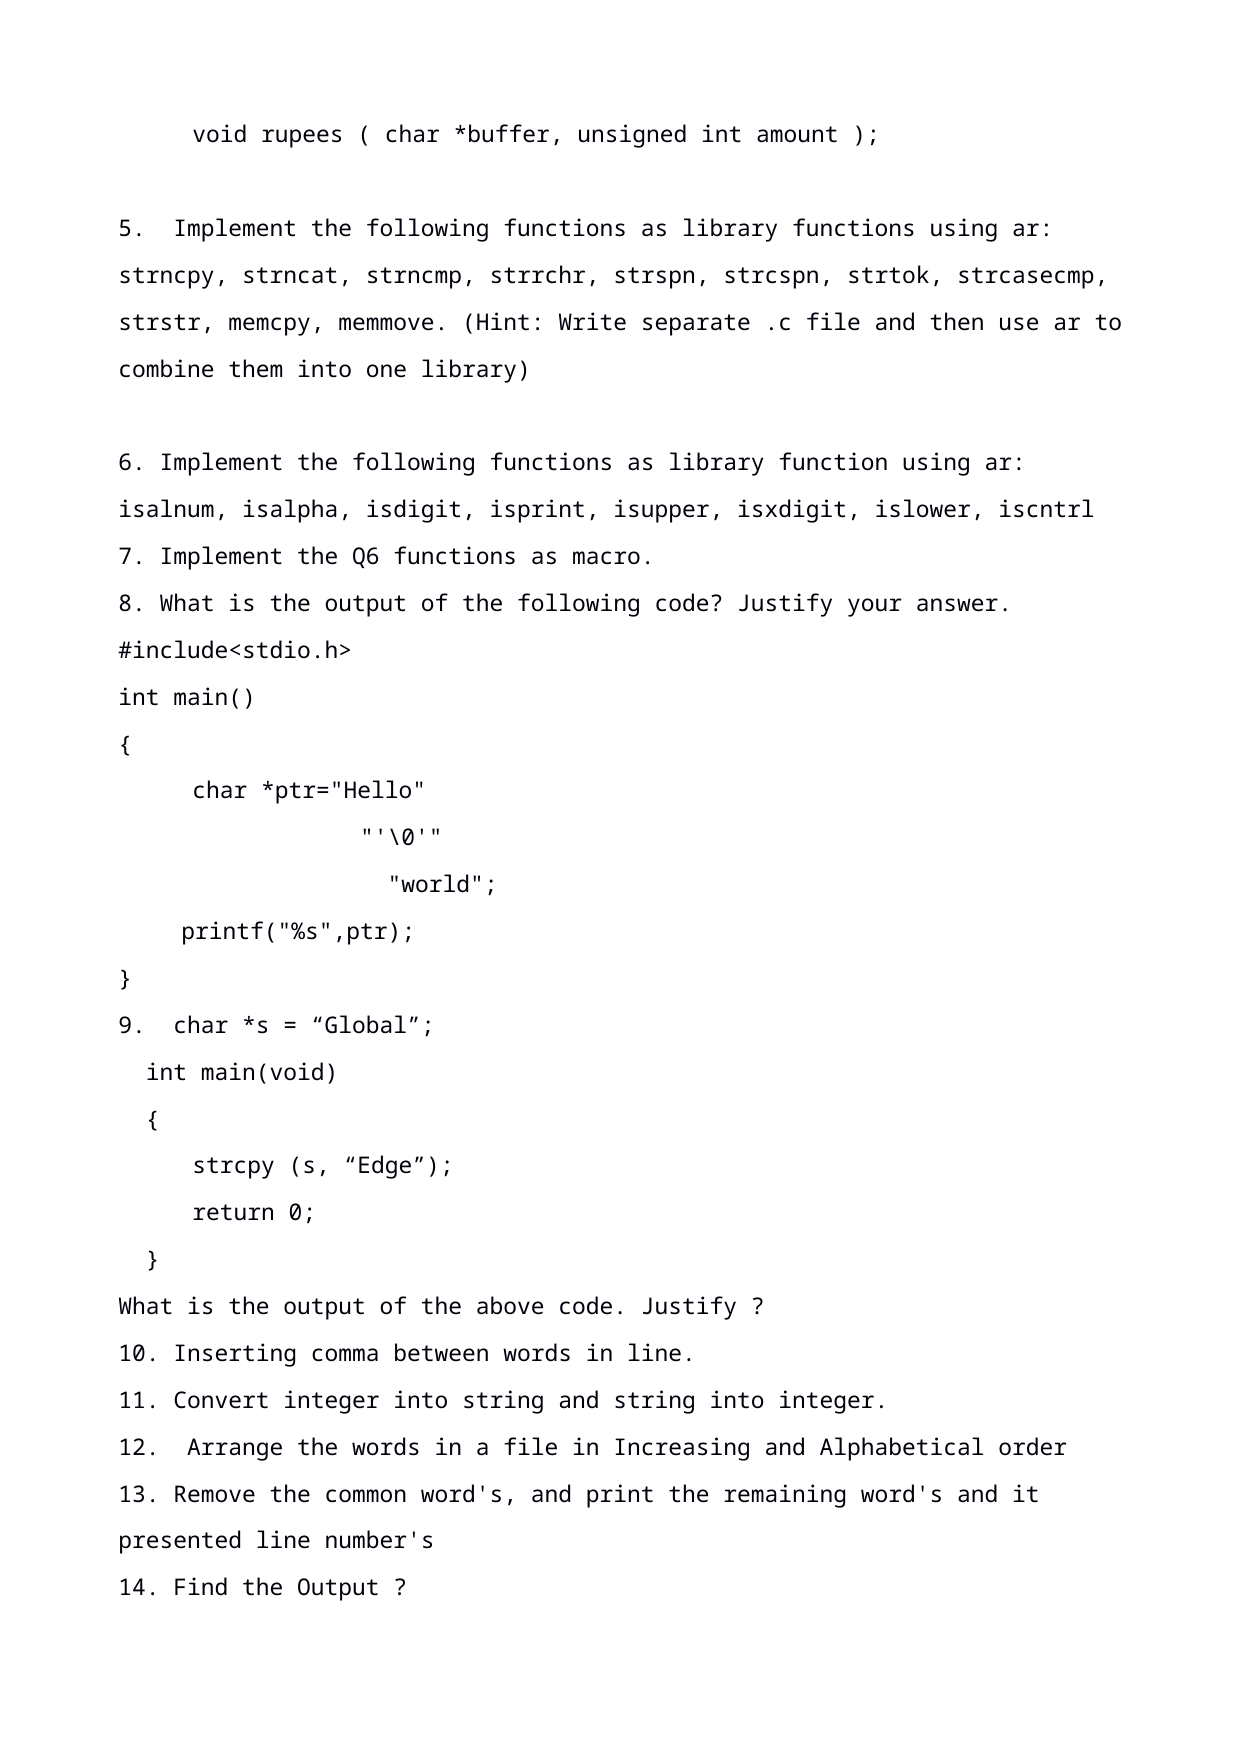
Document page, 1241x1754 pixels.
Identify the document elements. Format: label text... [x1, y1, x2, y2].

text int main(void) [118, 1056, 1122, 1087]
text 8. What is the output of the following code? Justify your answer. [118, 587, 1122, 618]
text } [118, 1243, 1122, 1274]
text strcpy (s, “Edge”); [118, 1149, 1122, 1181]
text 14. Find the Output ? [118, 1571, 1122, 1602]
text char *ptr="Hello" [118, 774, 1122, 806]
text { [118, 727, 1122, 759]
text #include<stdio.h> [118, 634, 1122, 665]
text 10. Inserting comma between words in line. [118, 1337, 1122, 1368]
text printf("%s",ptr); [181, 915, 1122, 946]
text return 0; [118, 1196, 1122, 1227]
text 6. Implement the following functions as library function using ar: isalnum, isalpha, isdigit, isprint, isupper, isxdigit, islower, iscntrl [118, 446, 1122, 524]
text 9. char *s = “Global”; [118, 1009, 1122, 1040]
text 13. Remove the common word's, and print the remaining word's and it presented line number's [118, 1477, 1122, 1556]
text "'\0'" [181, 821, 1122, 852]
text 7. Implement the Q6 functions as macro. [118, 540, 1122, 571]
text "world"; [181, 868, 1122, 899]
text } [118, 962, 1122, 993]
text void rupees ( char *buffer, unsigned int amount ); [118, 118, 1122, 149]
text int main() [118, 681, 1122, 712]
text { [118, 1102, 1122, 1134]
text 11. Convert integer into string and string into integer. [118, 1384, 1122, 1415]
text 5. Implement the following functions as library functions using ar: strncpy, strncat, strncmp, strrchr, strspn, strcspn, strtok, strcasecmp, strstr, memcpy, memmove. (Hint: Write separate .c file and then use ar to combine them into one library) [118, 212, 1122, 384]
text What is the output of the above code. Justify ? [118, 1290, 1122, 1321]
text 12. Arrange the words in a file in Increasing and Alphabetical order [118, 1431, 1122, 1462]
